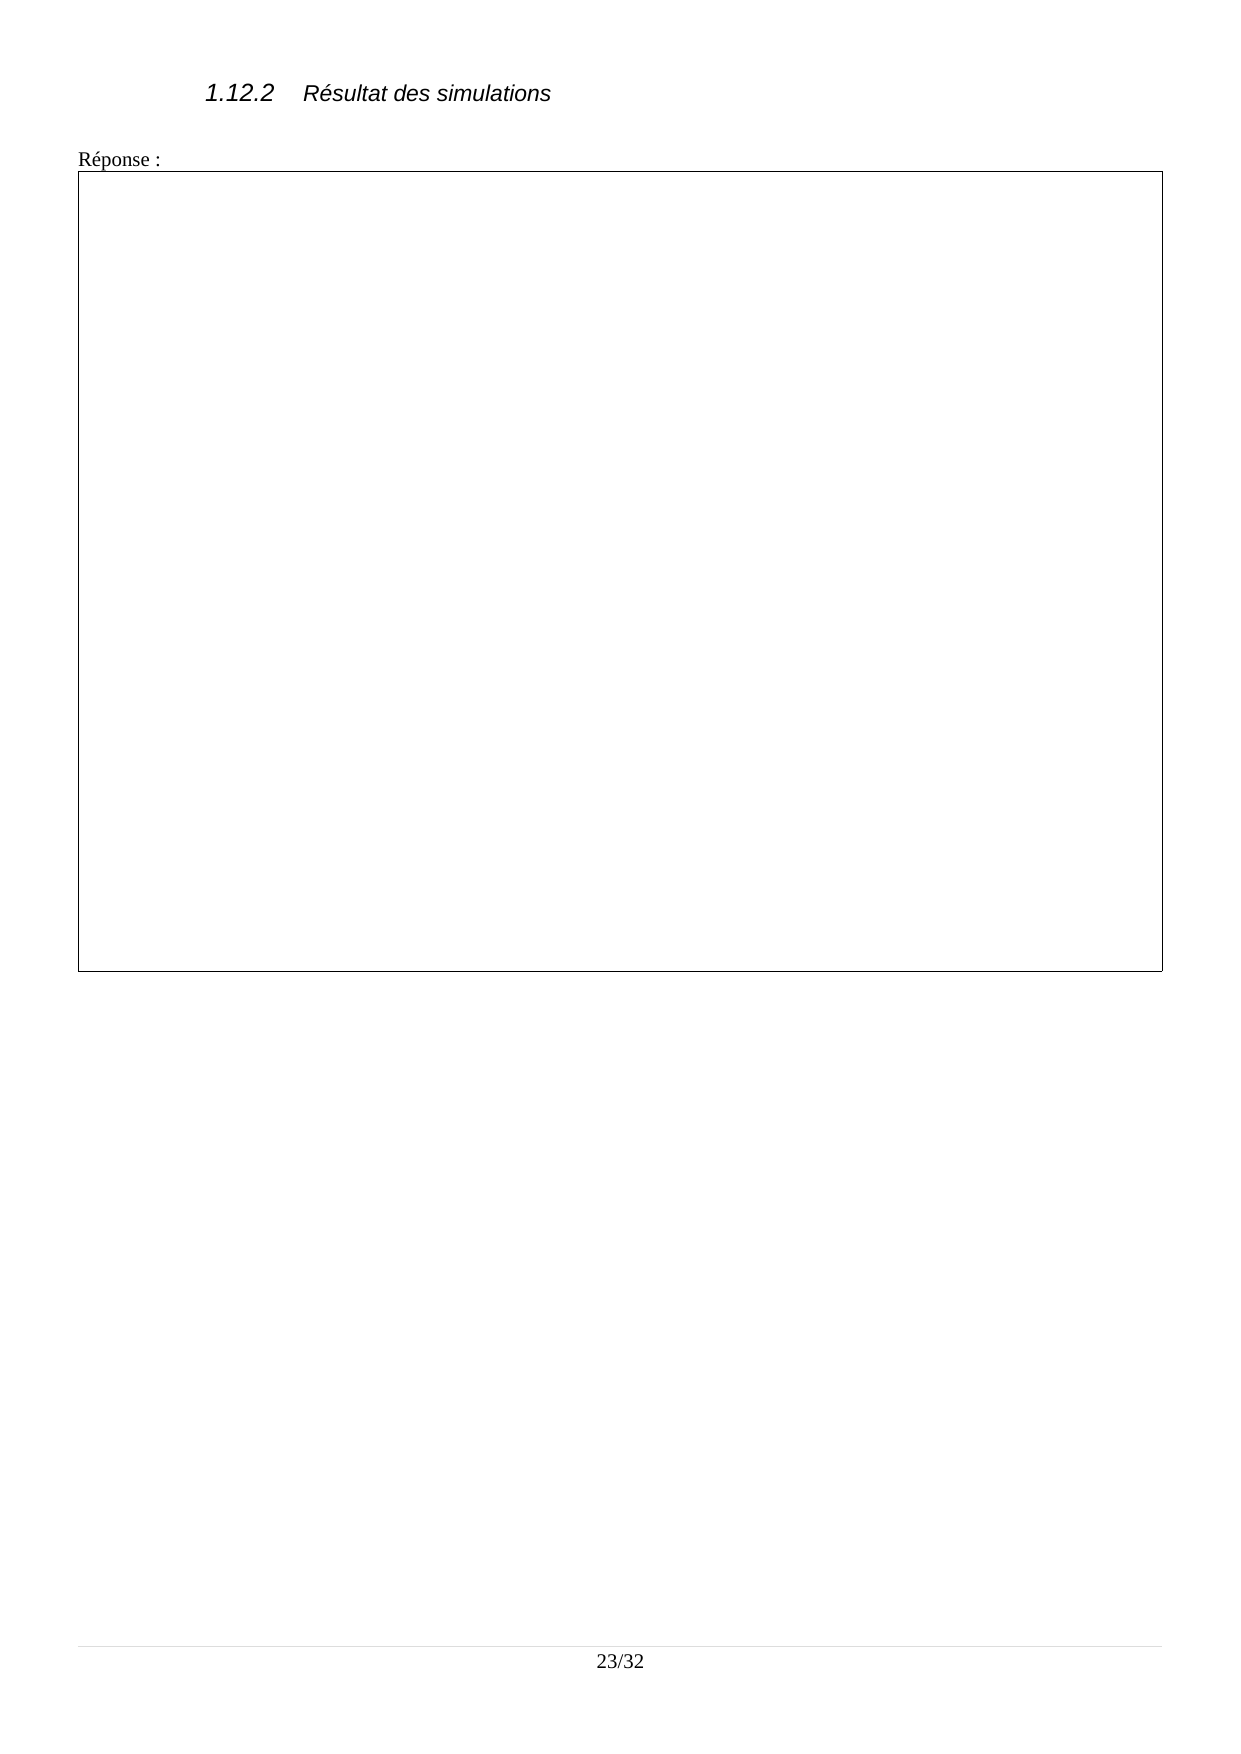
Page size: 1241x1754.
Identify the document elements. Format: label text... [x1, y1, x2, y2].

text Réponse : [78, 147, 1162, 171]
subtitle Résultat des simulations [198, 78, 1162, 107]
